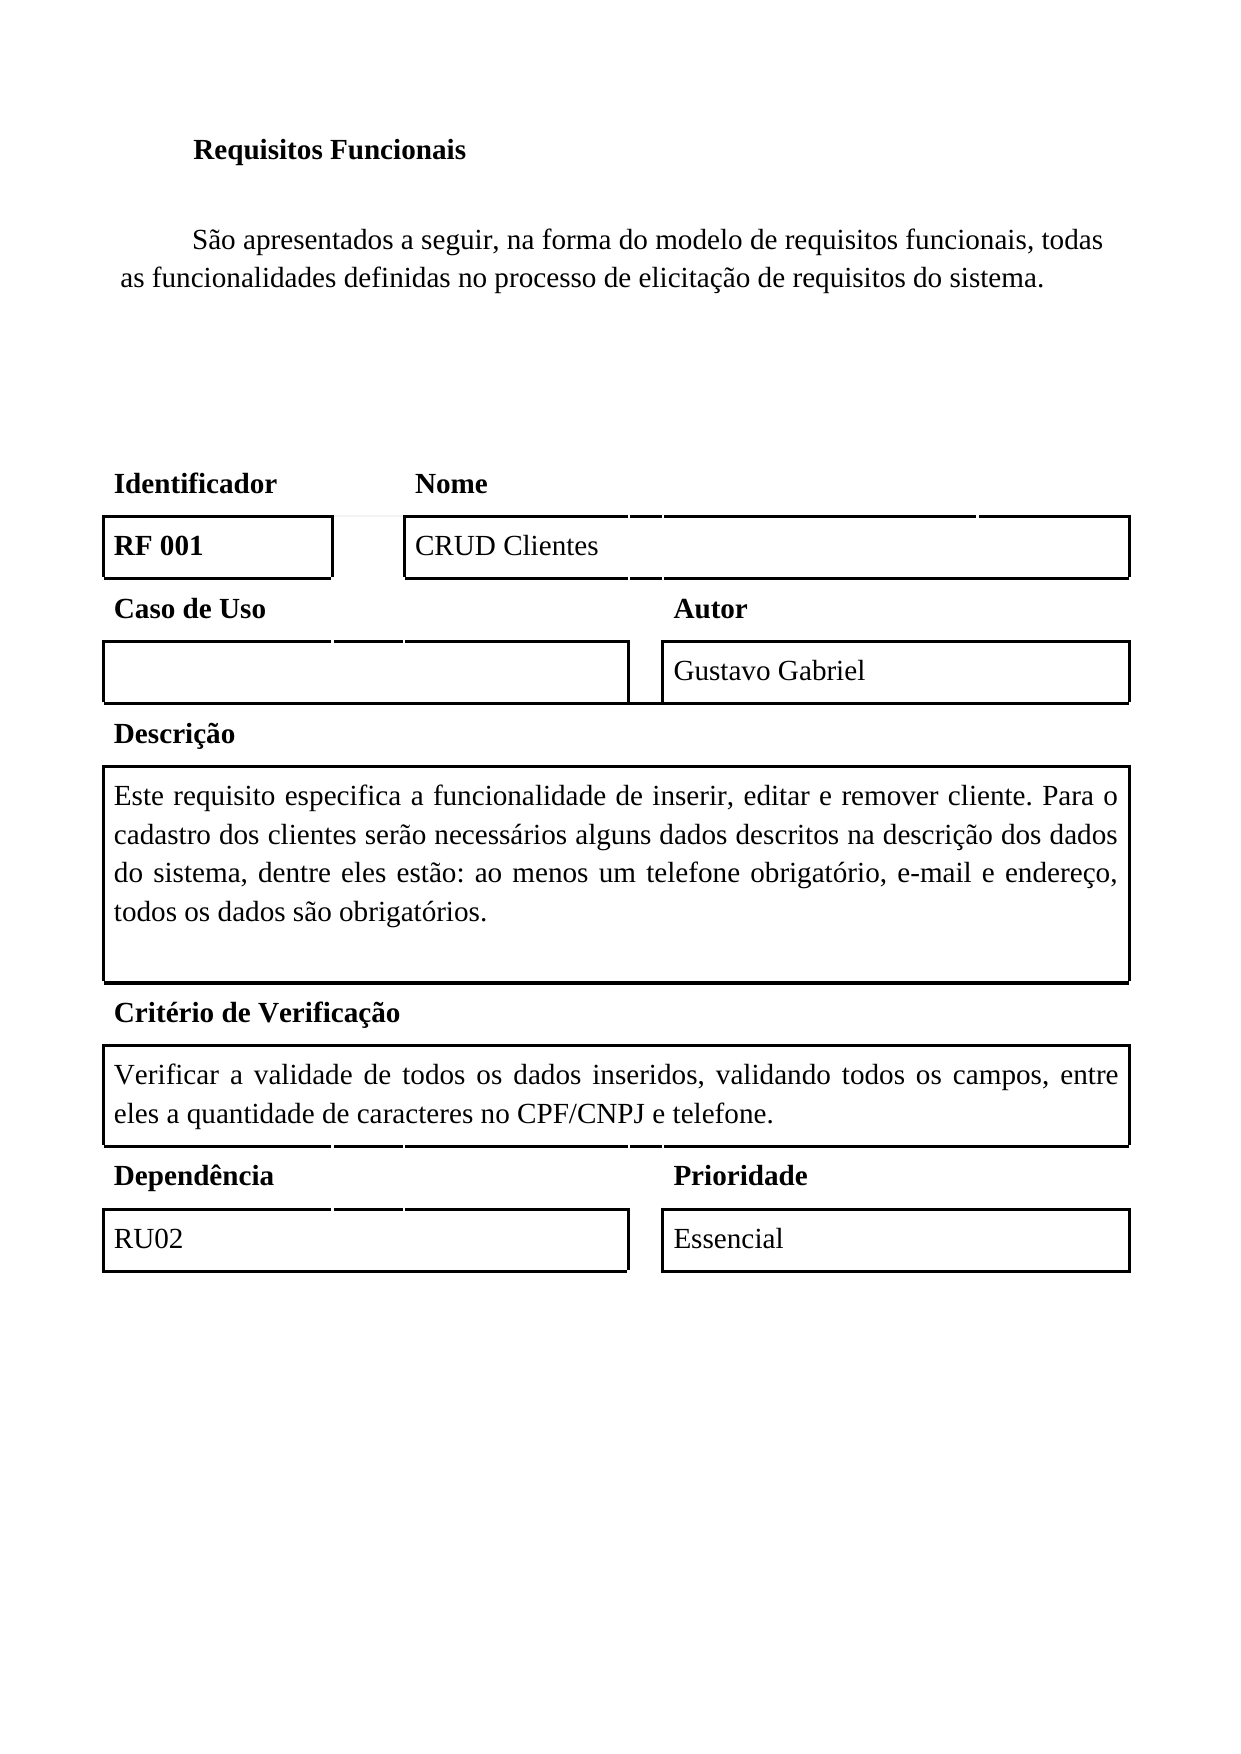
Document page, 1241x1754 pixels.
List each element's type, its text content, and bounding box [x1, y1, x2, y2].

table_header [664, 455, 976, 515]
table_header Nome [405, 455, 628, 515]
table_cell [405, 580, 628, 640]
table_cell [334, 1148, 403, 1207]
table_cell Gustavo Gabriel [664, 643, 1128, 702]
table_cell Descrição [104, 705, 1129, 765]
table_cell [405, 1148, 628, 1207]
table_cell [630, 1148, 662, 1207]
table_header [630, 455, 662, 515]
subtitle Requisitos Funcionais [118, 132, 1122, 166]
table_cell [630, 1211, 661, 1270]
table_cell Prioridade [664, 1148, 1129, 1207]
table_header Identificador [104, 455, 331, 515]
table_cell [105, 643, 627, 702]
table_cell [334, 579, 403, 640]
table_header [334, 455, 403, 515]
table_cell [630, 580, 662, 640]
table_cell RU02 [105, 1211, 627, 1270]
table_cell RF 001 [105, 518, 331, 577]
table_cell Dependência [104, 1148, 331, 1207]
table_cell Essencial [664, 1211, 1128, 1270]
table_cell Caso de Uso [104, 580, 331, 640]
table_cell [630, 643, 661, 702]
table_cell CRUD Clientes [406, 518, 1128, 577]
table_cell Este requisito especifica a funcionalidade de inserir, editar e remover cliente. Para o cadastro dos clientes serão necessários alguns dados descritos na descrição dos dados do sistema, dentre eles estão: ao menos um telefone obrigatório, e-mail e endereço, todos os dados são obrigatórios. [105, 768, 1128, 981]
table_cell Autor [664, 580, 1129, 640]
table_cell [334, 517, 403, 577]
text São apresentados a seguir, na forma do modelo de requisitos funcionais, todas as funcionalidades definidas no processo de elicitação de requisitos do sistema. [120, 222, 1122, 294]
table_cell Critério de Verificação [104, 985, 1129, 1044]
table_cell Verificar a validade de todos os dados inseridos, validando todos os campos, entre eles a quantidade de caracteres no CPF/CNPJ e telefone. [105, 1047, 1128, 1145]
table_header [979, 455, 1129, 515]
